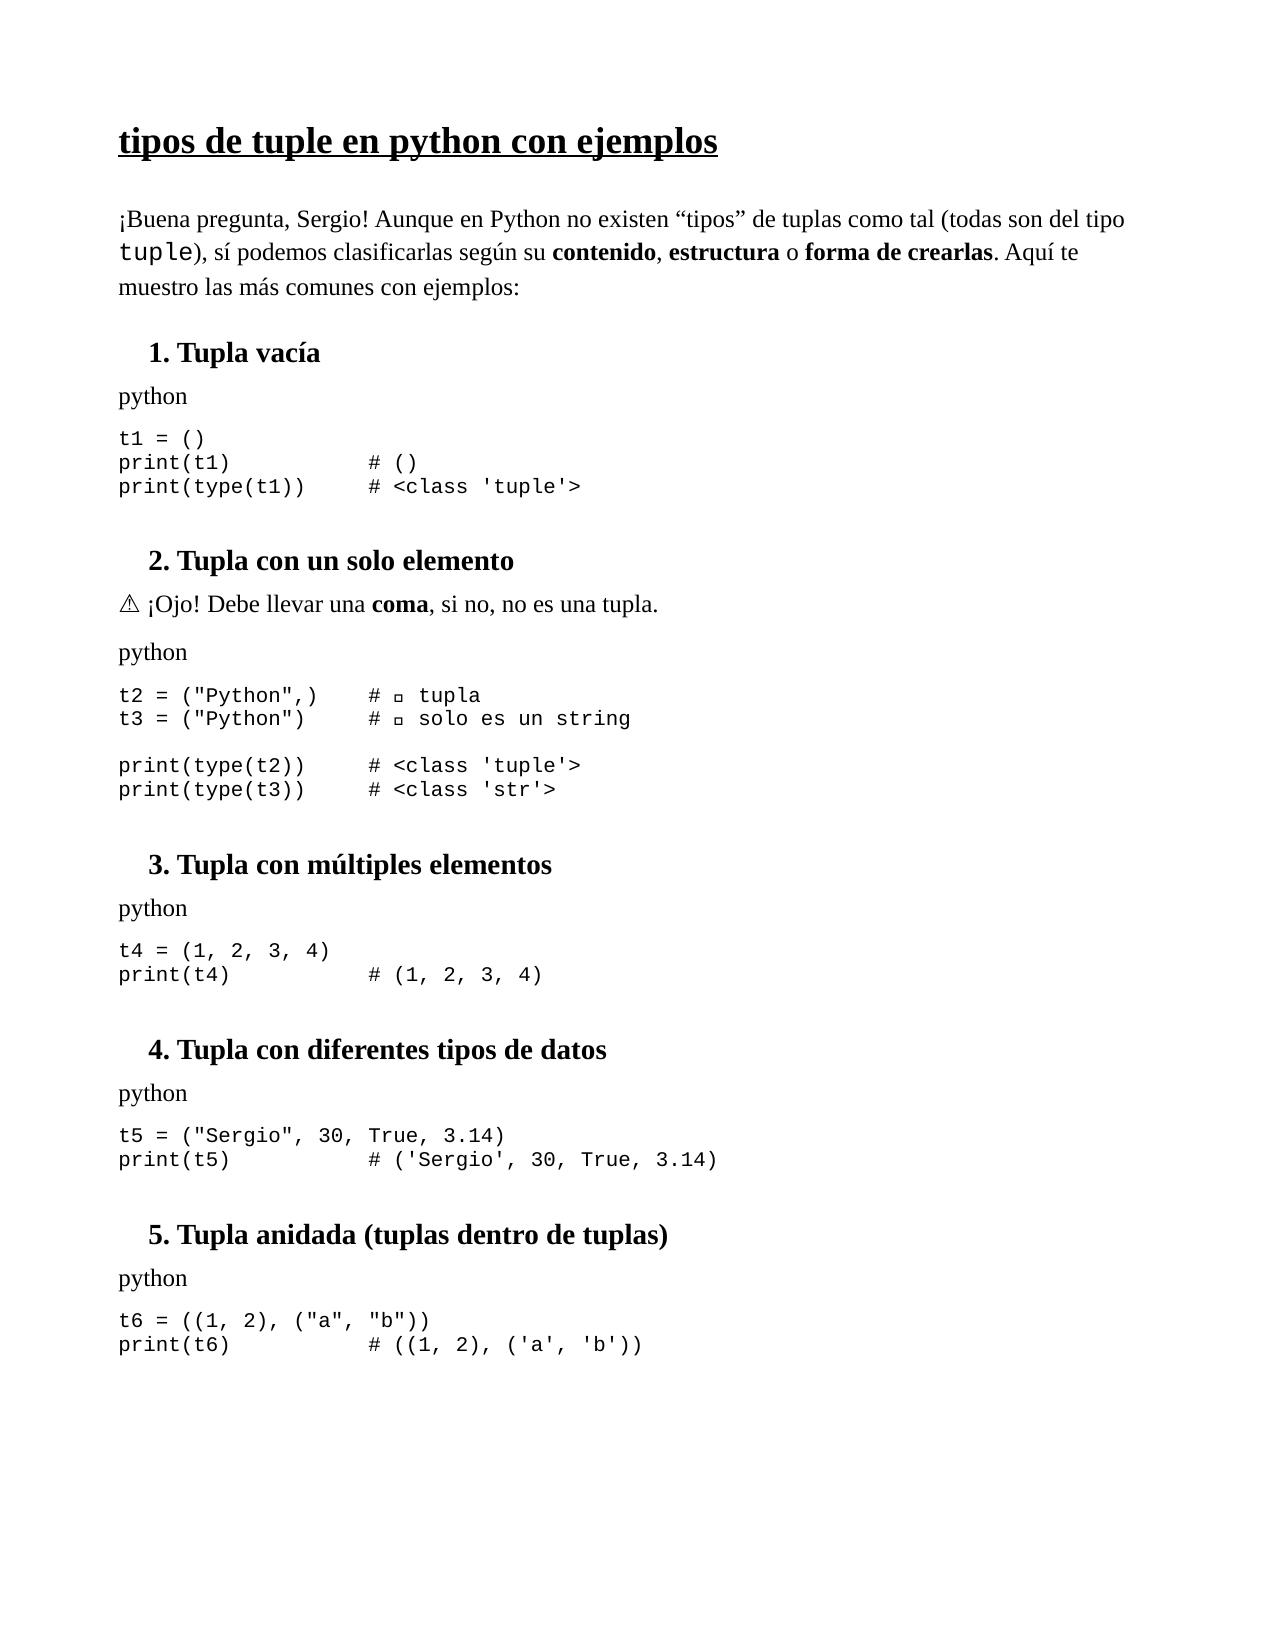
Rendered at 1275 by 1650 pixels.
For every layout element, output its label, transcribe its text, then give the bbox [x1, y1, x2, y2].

text ¡Buena pregunta, Sergio! Aunque en Python no existen “tipos” de tuplas como tal (todas son del tipo tuple), sí podemos clasificarlas según su contenido, estructura o forma de crearlas. Aquí te muestro las más comunes con ejemplos: [118, 204, 1157, 301]
text ⚠️ ¡Ojo! Debe llevar una coma, si no, no es una tupla. [118, 589, 1157, 618]
text t1 = () [118, 428, 1157, 452]
text print(type(t1)) # <class 'tuple'> [118, 476, 1157, 499]
text python [118, 1263, 1157, 1292]
text t3 = ("Python") # ❌ solo es un string [118, 708, 1157, 732]
text print(type(t3)) # <class 'str'> [118, 779, 1157, 803]
text python [118, 893, 1157, 922]
subtitle 🔹 1. Tupla vacía [118, 335, 1157, 368]
text print(type(t2)) # <class 'tuple'> [118, 756, 1157, 779]
text t2 = ("Python",) # ✅ tupla [118, 684, 1157, 708]
text print(t5) # ('Sergio', 30, True, 3.14) [118, 1149, 1157, 1173]
text python [118, 381, 1157, 409]
text print(t1) # () [118, 452, 1157, 476]
subtitle 🔸 4. Tupla con diferentes tipos de datos [118, 1032, 1157, 1065]
subtitle 🔹 5. Tupla anidada (tuplas dentro de tuplas) [118, 1217, 1157, 1250]
text print(t4) # (1, 2, 3, 4) [118, 964, 1157, 988]
text t5 = ("Sergio", 30, True, 3.14) [118, 1126, 1157, 1149]
text tipos de tuple en python con ejemplos [118, 118, 1157, 161]
text python [118, 637, 1157, 666]
subtitle 🔸 2. Tupla con un solo elemento [118, 543, 1157, 577]
subtitle 🔹 3. Tupla con múltiples elementos [118, 847, 1157, 880]
text t4 = (1, 2, 3, 4) [118, 941, 1157, 964]
text t6 = ((1, 2), ("a", "b")) [118, 1311, 1157, 1334]
text python [118, 1078, 1157, 1107]
text print(t6) # ((1, 2), ('a', 'b')) [118, 1334, 1157, 1358]
